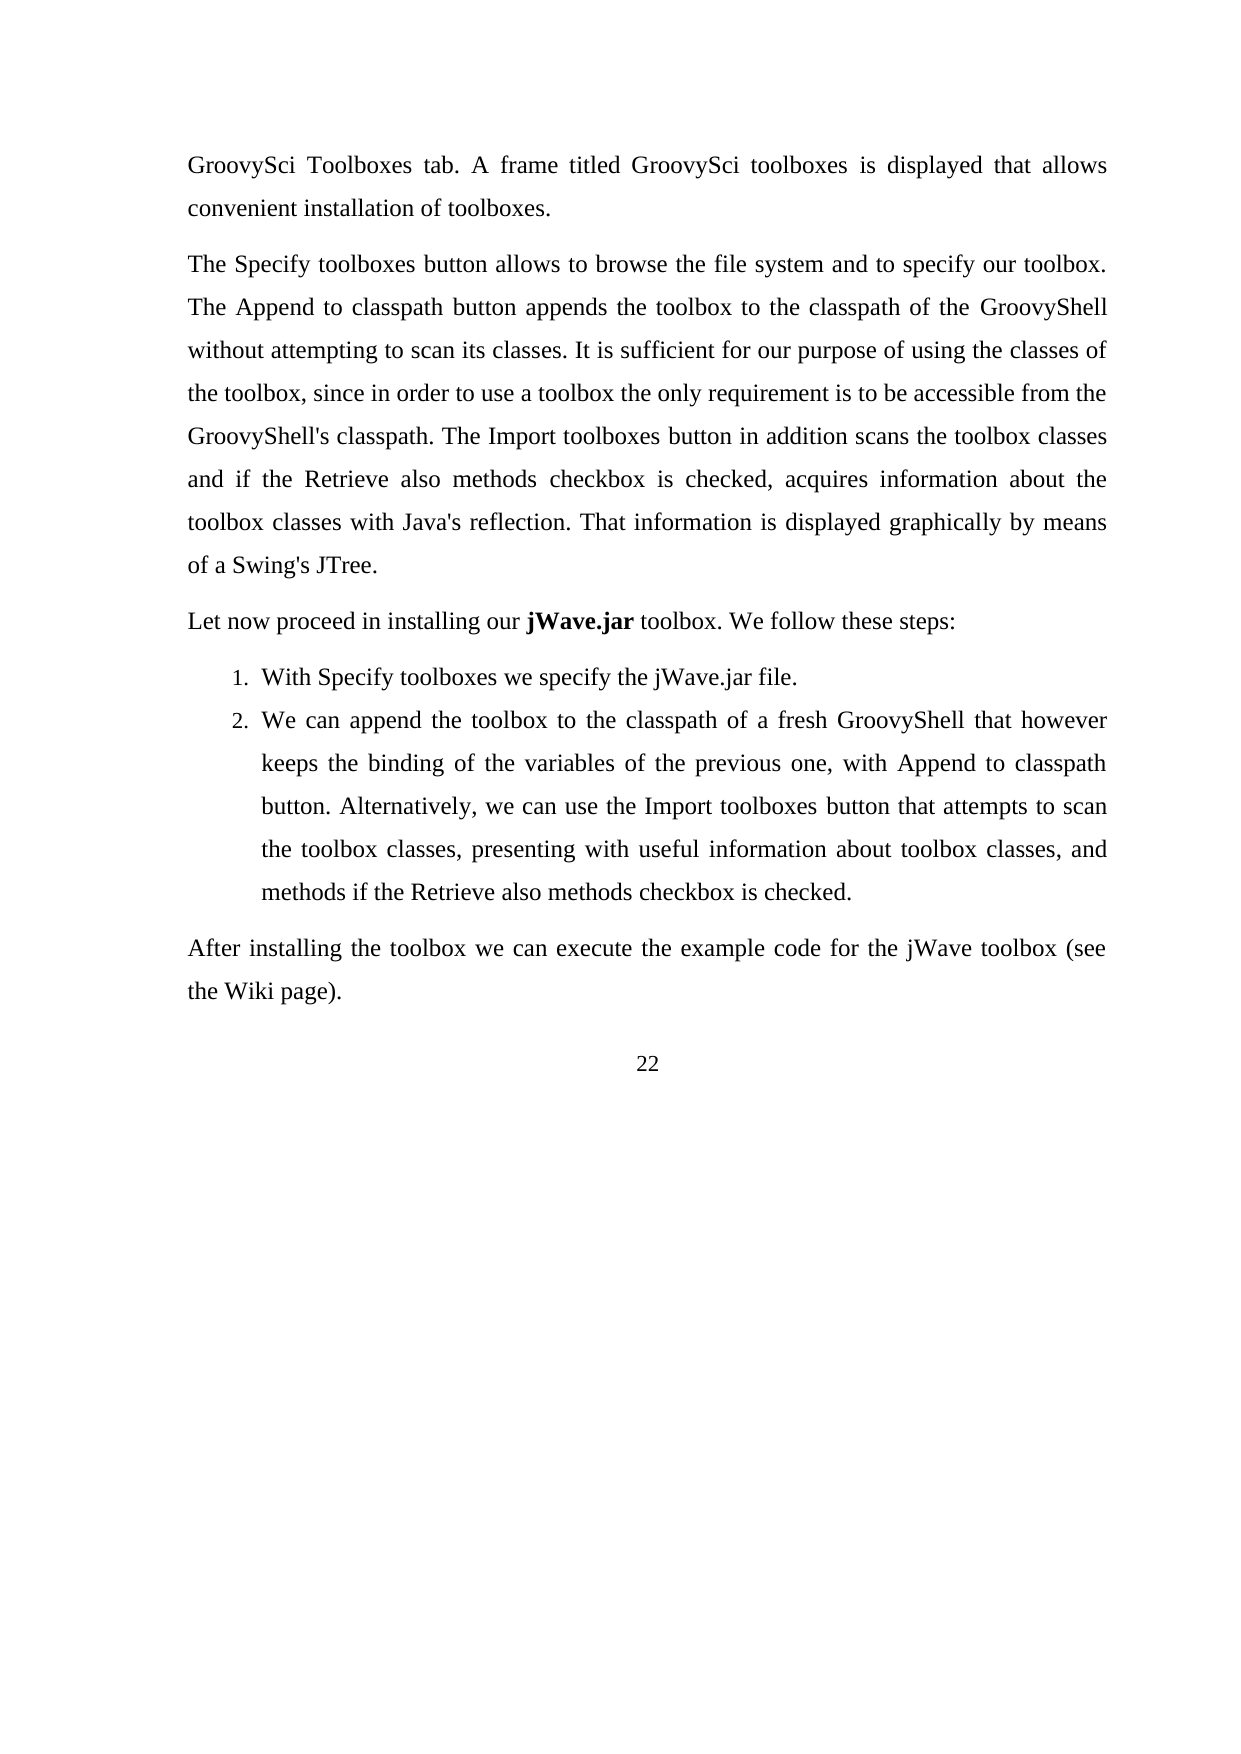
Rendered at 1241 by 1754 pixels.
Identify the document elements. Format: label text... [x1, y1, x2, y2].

text After installing the toolbox we can execute the example code for the jWave toolbox (see the Wiki page). [187, 933, 1108, 1005]
list With Specify toolboxes we specify the jWave.jar file. [232, 662, 1108, 691]
list We can append the toolbox to the classpath of a fresh GroovyShell that however keeps the binding of the variables of the previous one, with Append to classpath button. Alternatively, we can use the Import toolboxes button that attempts to scan the toolbox classes, presenting with useful information about toolbox classes, and methods if the Retrieve also methods checkbox is checked. [232, 705, 1108, 906]
text Let now proceed in installing our jWave.jar toolbox. We follow these steps: [187, 606, 1108, 635]
text The Specify toolboxes button allows to browse the file system and to specify our toolbox. The Append to classpath button appends the toolbox to the classpath of the GroovyShell without attempting to scan its classes. It is sufficient for our purpose of using the classes of the toolbox, since in order to use a toolbox the only requirement is to be accessible from the GroovyShell's classpath. The Import toolboxes button in addition scans the toolbox classes and if the Retrieve also methods checkbox is checked, acquires information about the toolbox classes with Java's reflection. That information is displayed graphically by means of a Swing's JTree. [187, 249, 1108, 579]
text GroovySci Toolboxes tab. A frame titled GroovySci toolboxes is displayed that allows convenient installation of toolboxes. [187, 150, 1108, 222]
